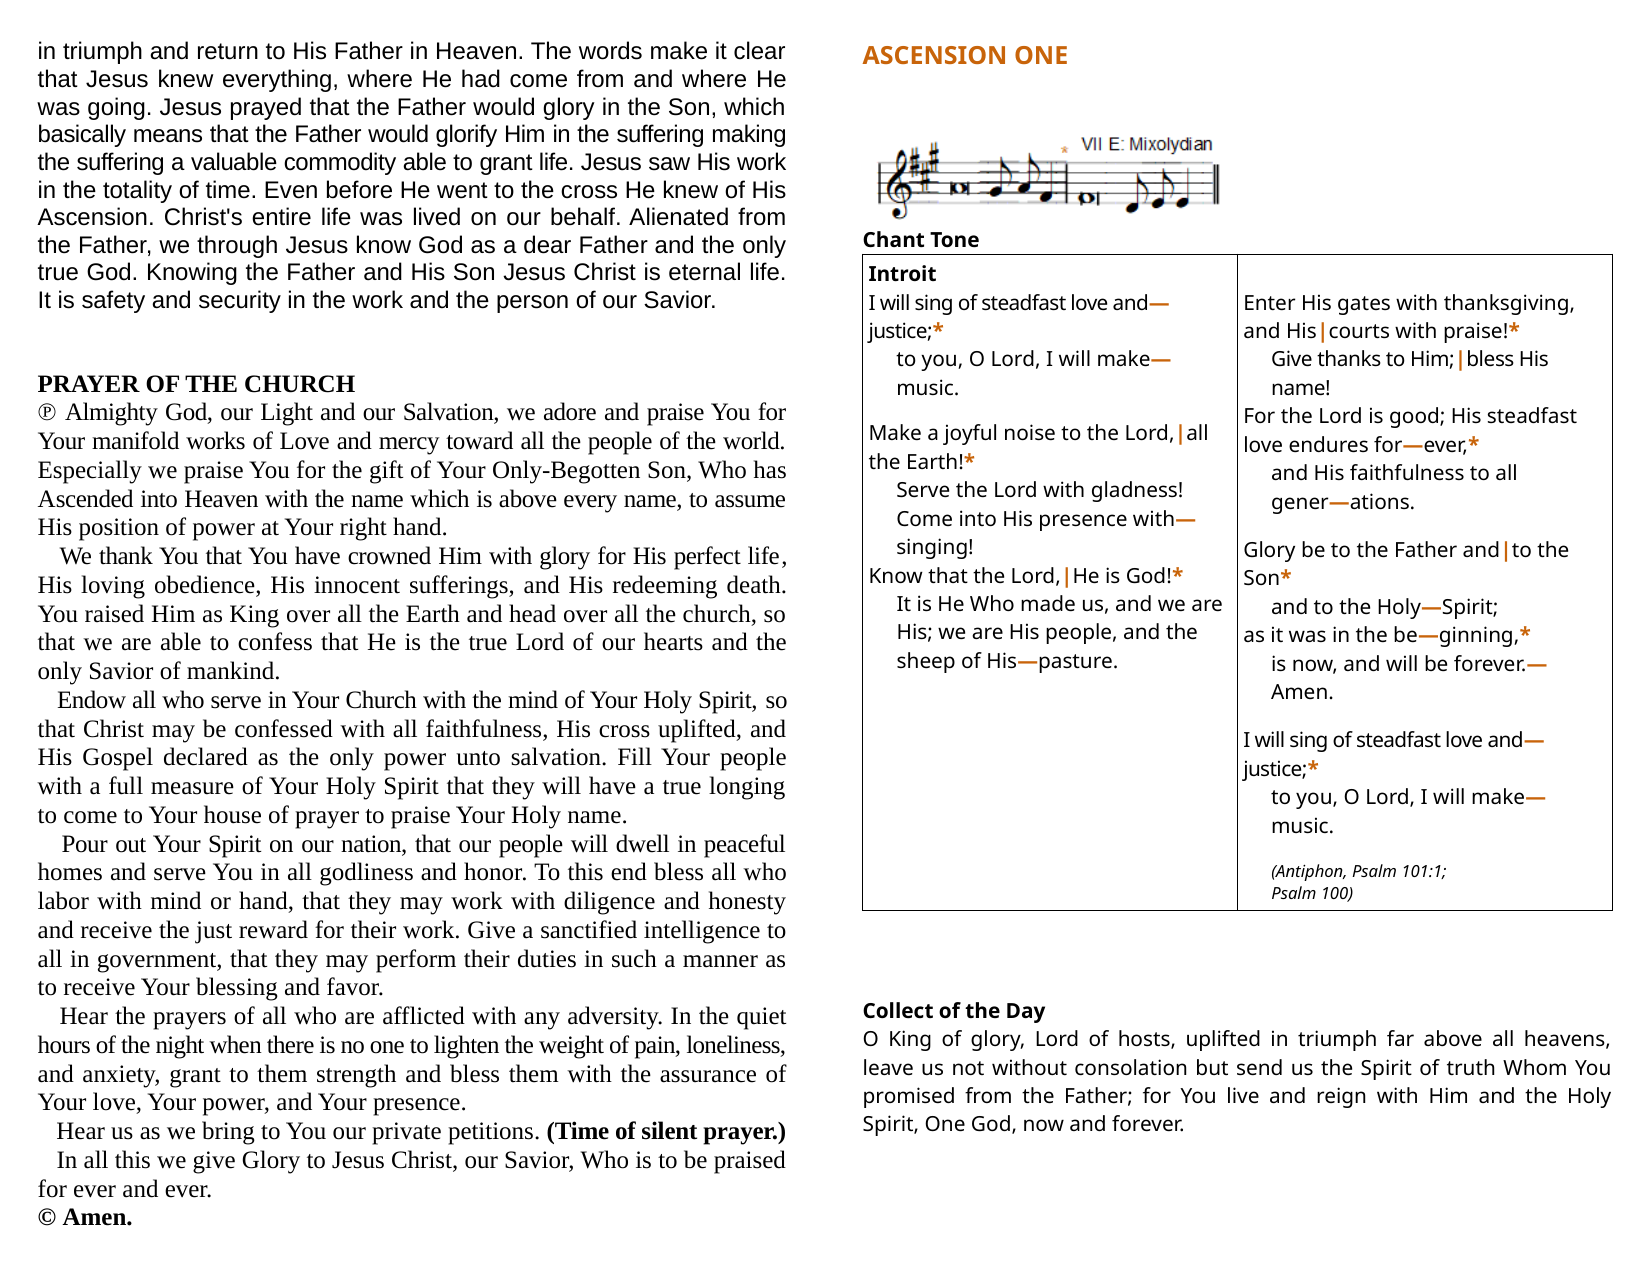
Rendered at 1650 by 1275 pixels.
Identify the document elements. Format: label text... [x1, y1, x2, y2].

table_header Introit I will sing of steadfast love and—justice;* to you, O Lord, I will make—music. Make a joyful noise to the Lord,|all the Earth!* Serve the Lord with gladness! Come into His presence with—singing! Know that the Lord,|He is God!* It is He Who made us, and we are His; we are His people, and the sheep of His—pasture. [863, 255, 1237, 910]
text Endow all who serve in Your Church with the mind of Your Holy Spirit, so that Christ may be confessed with all faithfulness, His cross uplifted, and His Gospel declared as the only power unto salvation. Fill Your people with a full measure of Your Holy Spirit that they will have a true longing to come to Your house of prayer to praise Your Holy name. [37, 685, 787, 829]
table_header Enter His gates with thanksgiving, and His|courts with praise!* Give thanks to Him;|bless His name! For the Lord is good; His steadfast love endures for—ever,* and His faithfulness to all gener—ations. Glory be to the Father and|to the Son* and to the Holy—Spirit; as it was in the be—ginning,* is now, and will be forever.—Amen. I will sing of steadfast love and—justice;* to you, O Lord, I will make—music. (Antiphon, Psalm 101:1; Psalm 100) [1238, 255, 1612, 910]
text Chant Tone [862, 100, 1612, 253]
text Hear the prayers of all who are afflicted with any adversity. In the quiet hours of the night when there is no one to lighten the weight of pain, loneliness, and anxiety, grant to them strength and bless them with the assurance of Your love, Your power, and Your presence. [37, 1001, 787, 1116]
text ASCENSION ONE [862, 37, 1612, 72]
text In all this we give Glory to Jesus Christ, our Savior, Who is to be praised for ever and ever. [37, 1145, 787, 1202]
text We thank You that You have crowned Him with glory for His perfect life, His loving obedience, His innocent sufferings, and His redeeming death. You raised Him as King over all the Earth and head over all the church, so that we are able to confess that He is the true Lord of our hearts and the only Savior of mankind. [37, 541, 787, 685]
text Hear us as we bring to You our private petitions. (Time of silent prayer.) [37, 1116, 787, 1145]
text Collect of the Day [862, 996, 1612, 1024]
text O King of glory, Lord of hosts, uplifted in triumph far above all heavens, leave us not without consolation but send us the Spirit of truth Whom You promised from the Father; for You live and reign with Him and the Holy Spirit, One God, now and forever. [862, 1024, 1612, 1138]
text ℗ Almighty God, our Light and our Salvation, we adore and praise You for Your manifold works of Love and mercy toward all the people of the world. Especially we praise You for the gift of Your Only-Begotten Son, Who has Ascended into Heaven with the name which is above every name, to assume His position of power at Your right hand. [37, 397, 787, 541]
text Pour out Your Spirit on our nation, that our people will dwell in peaceful homes and serve You in all godliness and honor. To this end bless all who labor with mind or hand, that they may work with diligence and honesty and receive the just reward for their work. Give a sanctified intelligence to all in government, that they may perform their duties in such a manner as to receive Your blessing and favor. [37, 829, 787, 1001]
picture [868, 126, 1231, 225]
text © Amen. [37, 1202, 787, 1231]
text PRAYER OF THE CHURCH [37, 369, 787, 397]
text in triumph and return to His Father in Heaven. The words make it clear that Jesus knew everything, where He had come from and where He was going. Jesus prayed that the Father would glory in the Son, which basically means that the Father would glorify Him in the suffering making the suffering a valuable commodity able to grant life. Jesus saw His work in the totality of time. Even before He went to the cross He knew of His Ascension. Christ's entire life was lived on our behalf. Alienated from the Father, we through Jesus know God as a dear Father and the only true God. Knowing the Father and His Son Jesus Christ is eternal life. It is safety and security in the work and the person of our Savior. [37, 37, 787, 313]
